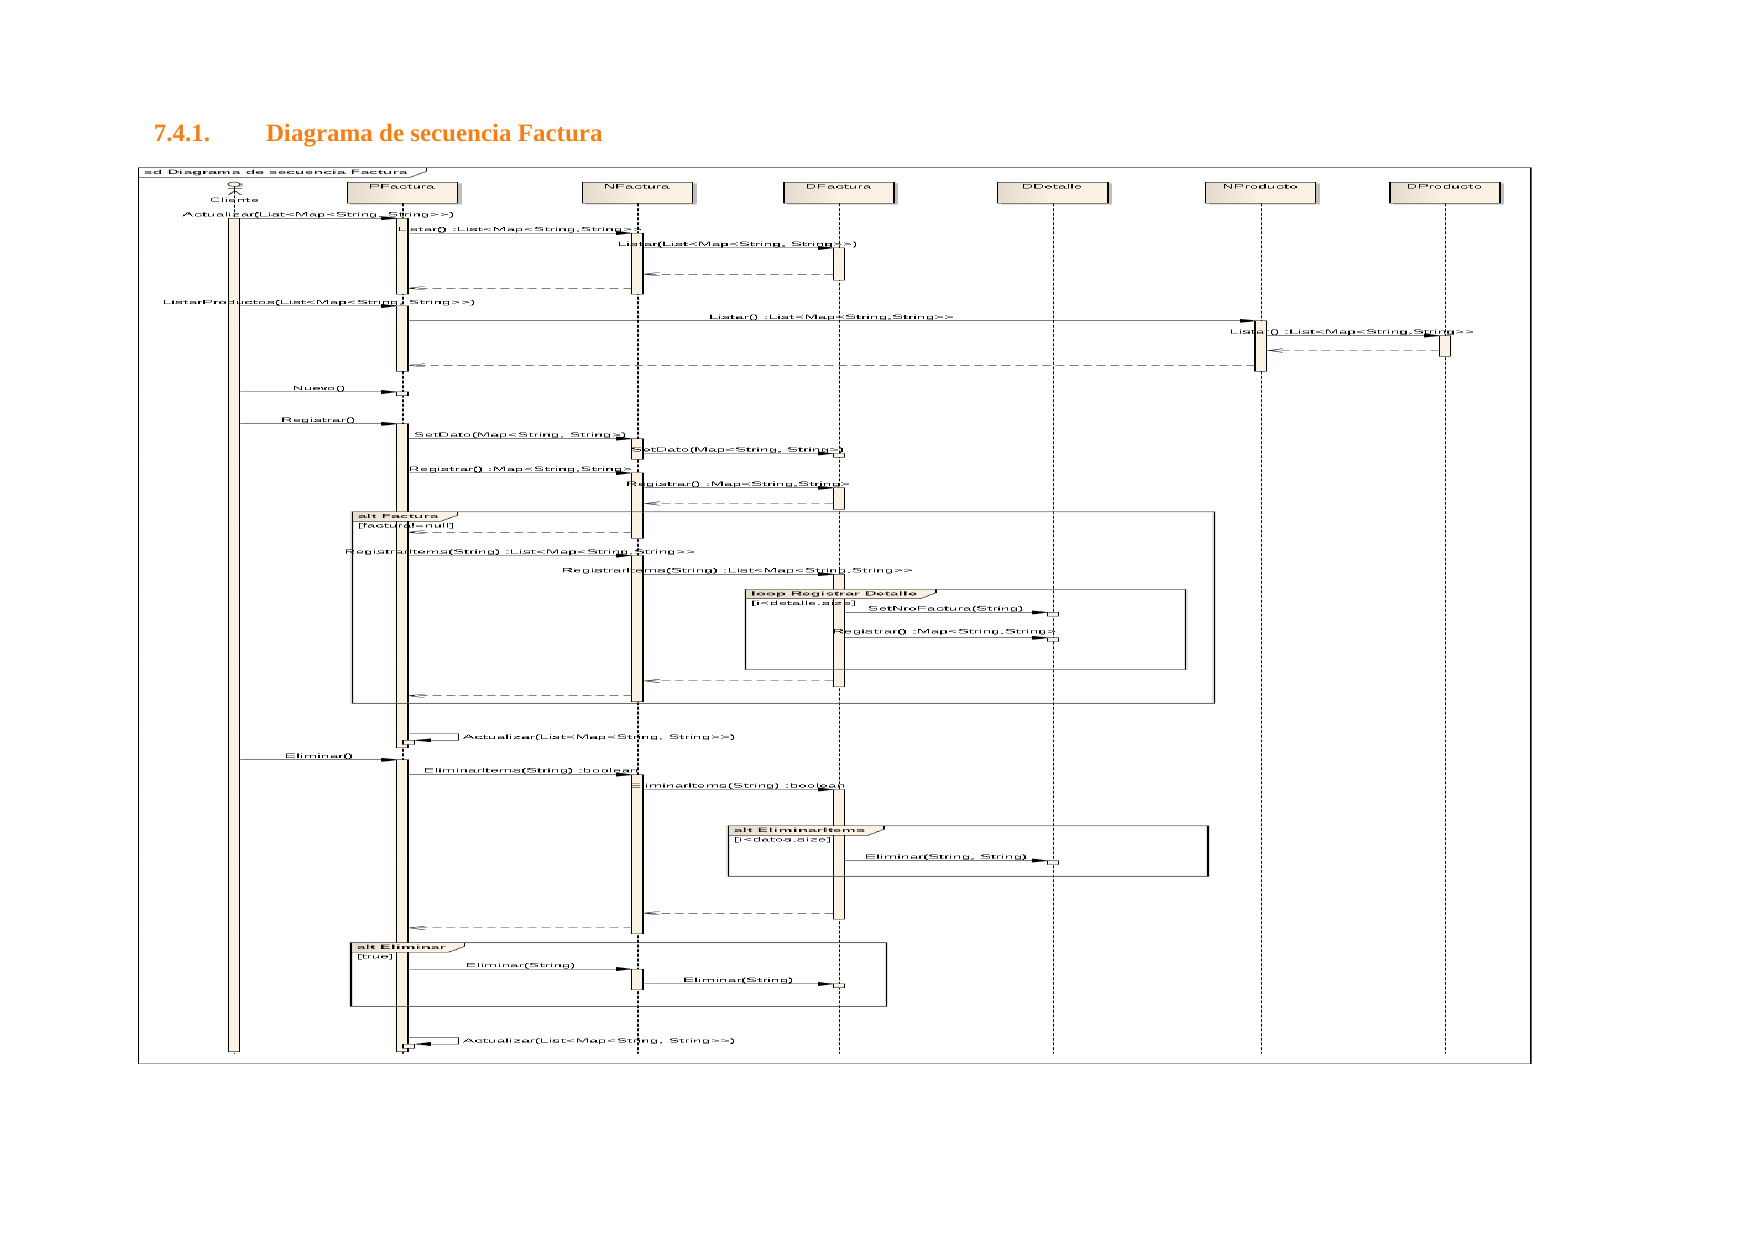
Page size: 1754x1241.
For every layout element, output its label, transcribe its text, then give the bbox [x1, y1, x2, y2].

picture [137, 167, 1532, 1064]
subtitle Diagrama de secuencia Factura [118, 118, 1636, 147]
